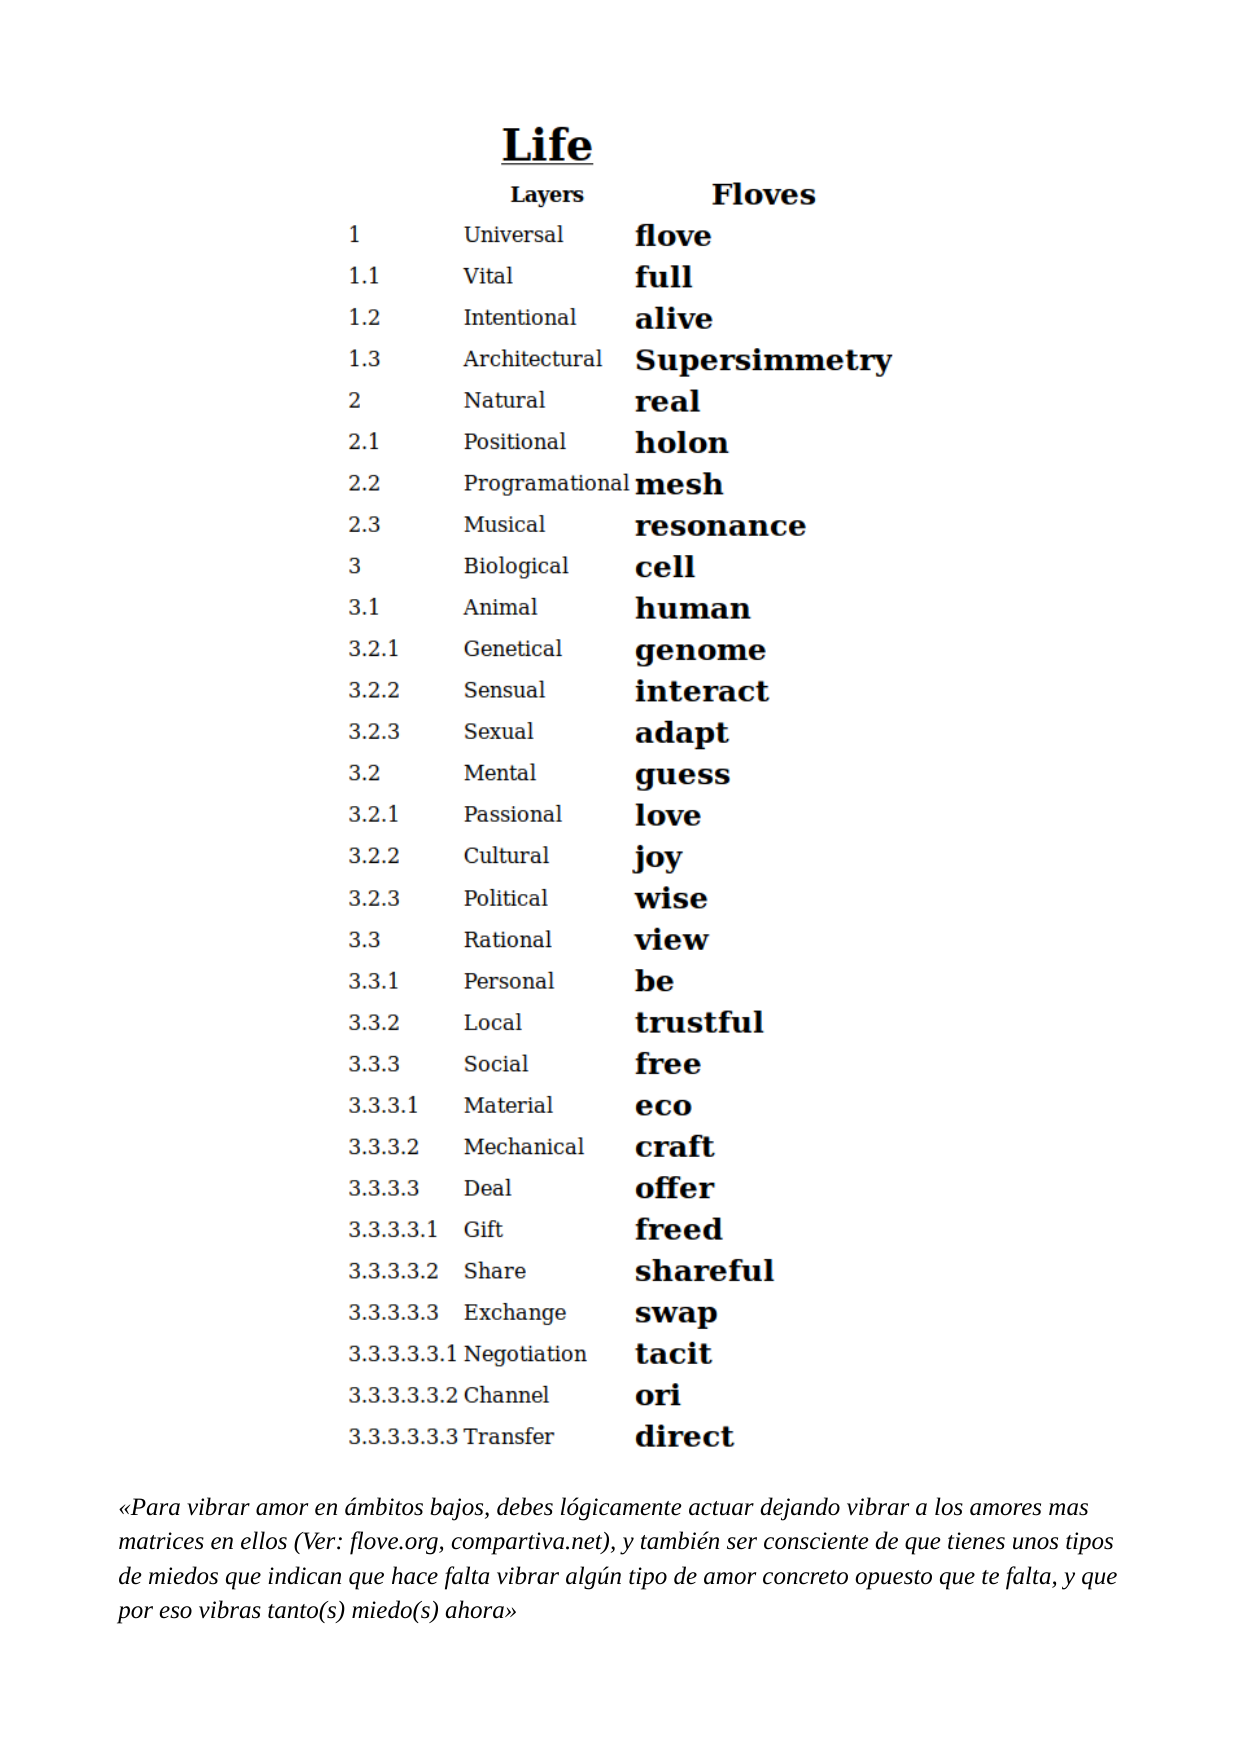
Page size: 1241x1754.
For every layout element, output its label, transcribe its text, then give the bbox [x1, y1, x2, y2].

text «Para vibrar amor en ámbitos bajos, debes lógicamente actuar dejando vibrar a los amores mas matrices en ellos (Ver: flove.org, compartiva.net), y también ser consciente de que tienes unos tipos de miedos que indican que hace falta vibrar algún tipo de amor concreto opuesto que te falta, y que por eso vibras tanto(s) miedo(s) ahora» [118, 1492, 1122, 1624]
picture [347, 118, 893, 1461]
